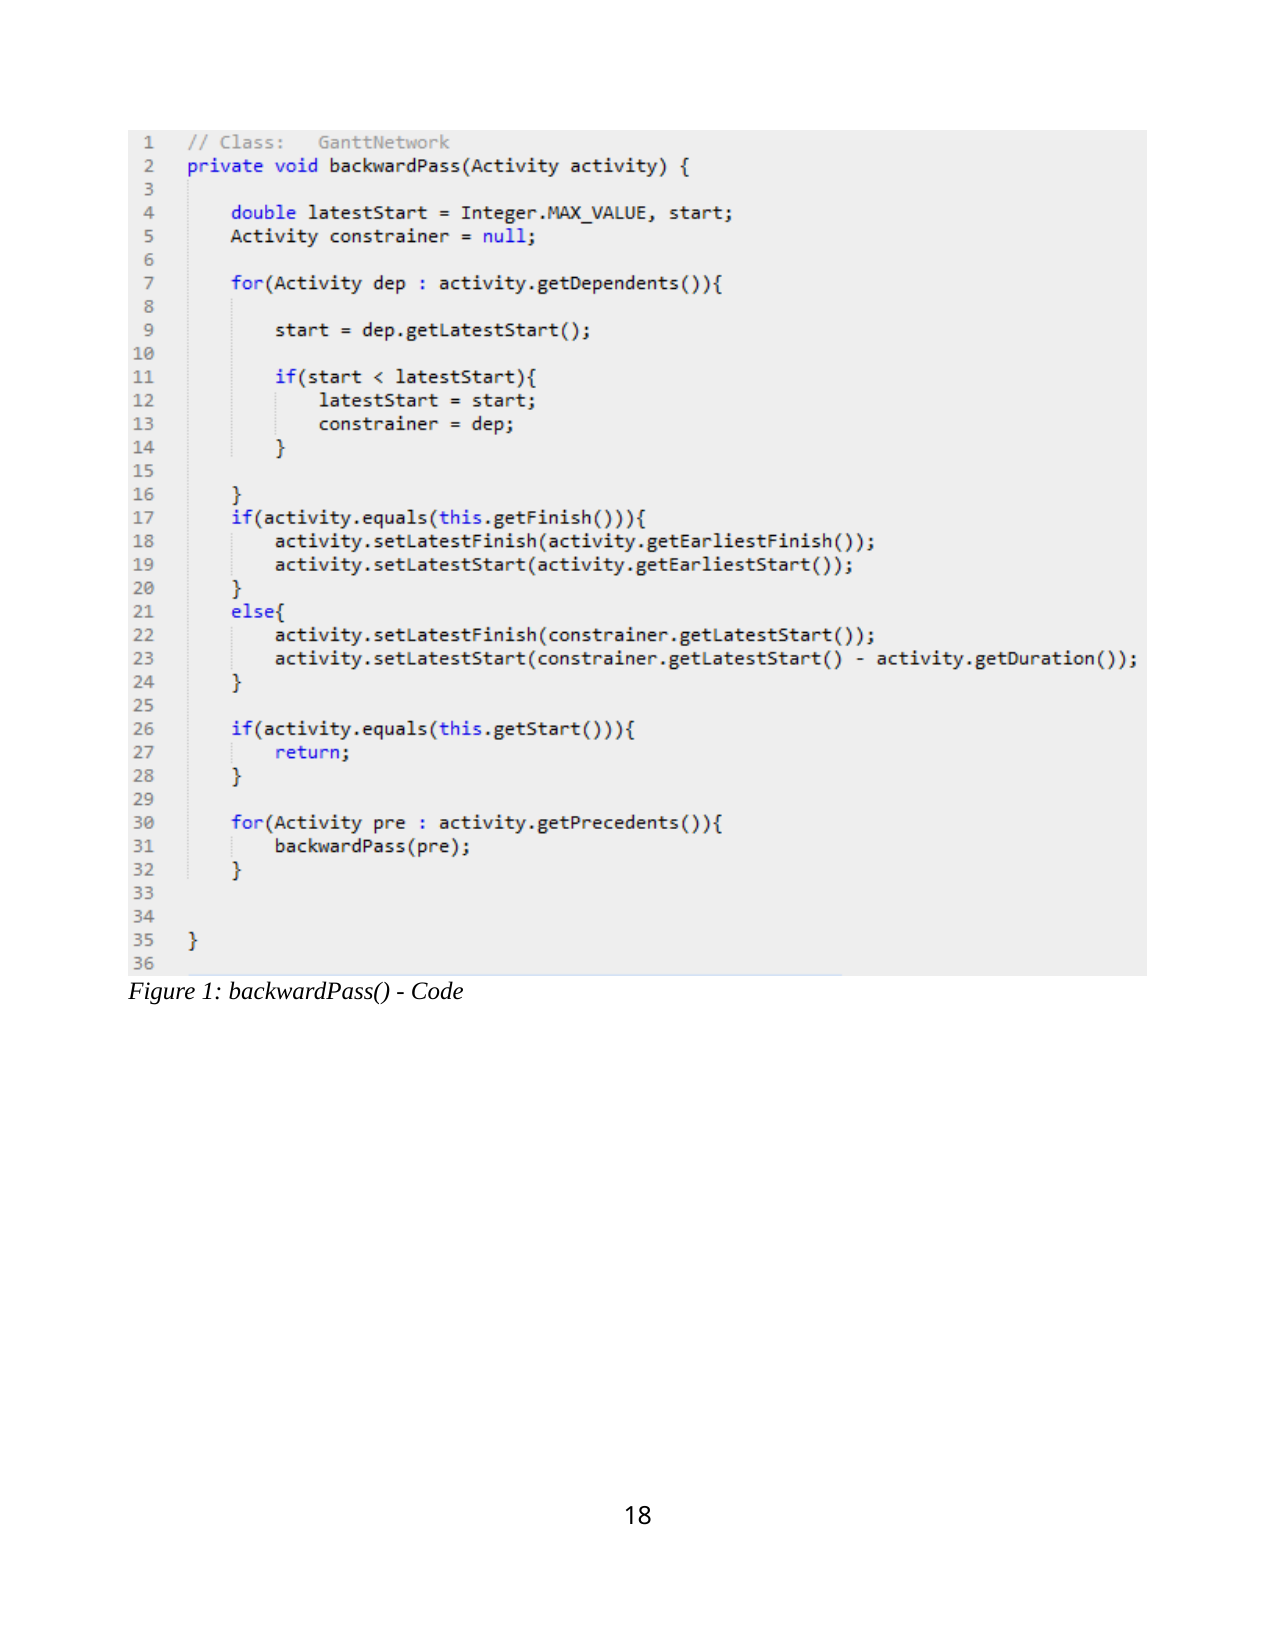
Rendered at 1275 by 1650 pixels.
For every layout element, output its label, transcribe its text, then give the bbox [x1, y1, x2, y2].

text Figure 1: backwardPass() - Code [128, 976, 1147, 1005]
picture [128, 130, 1147, 976]
